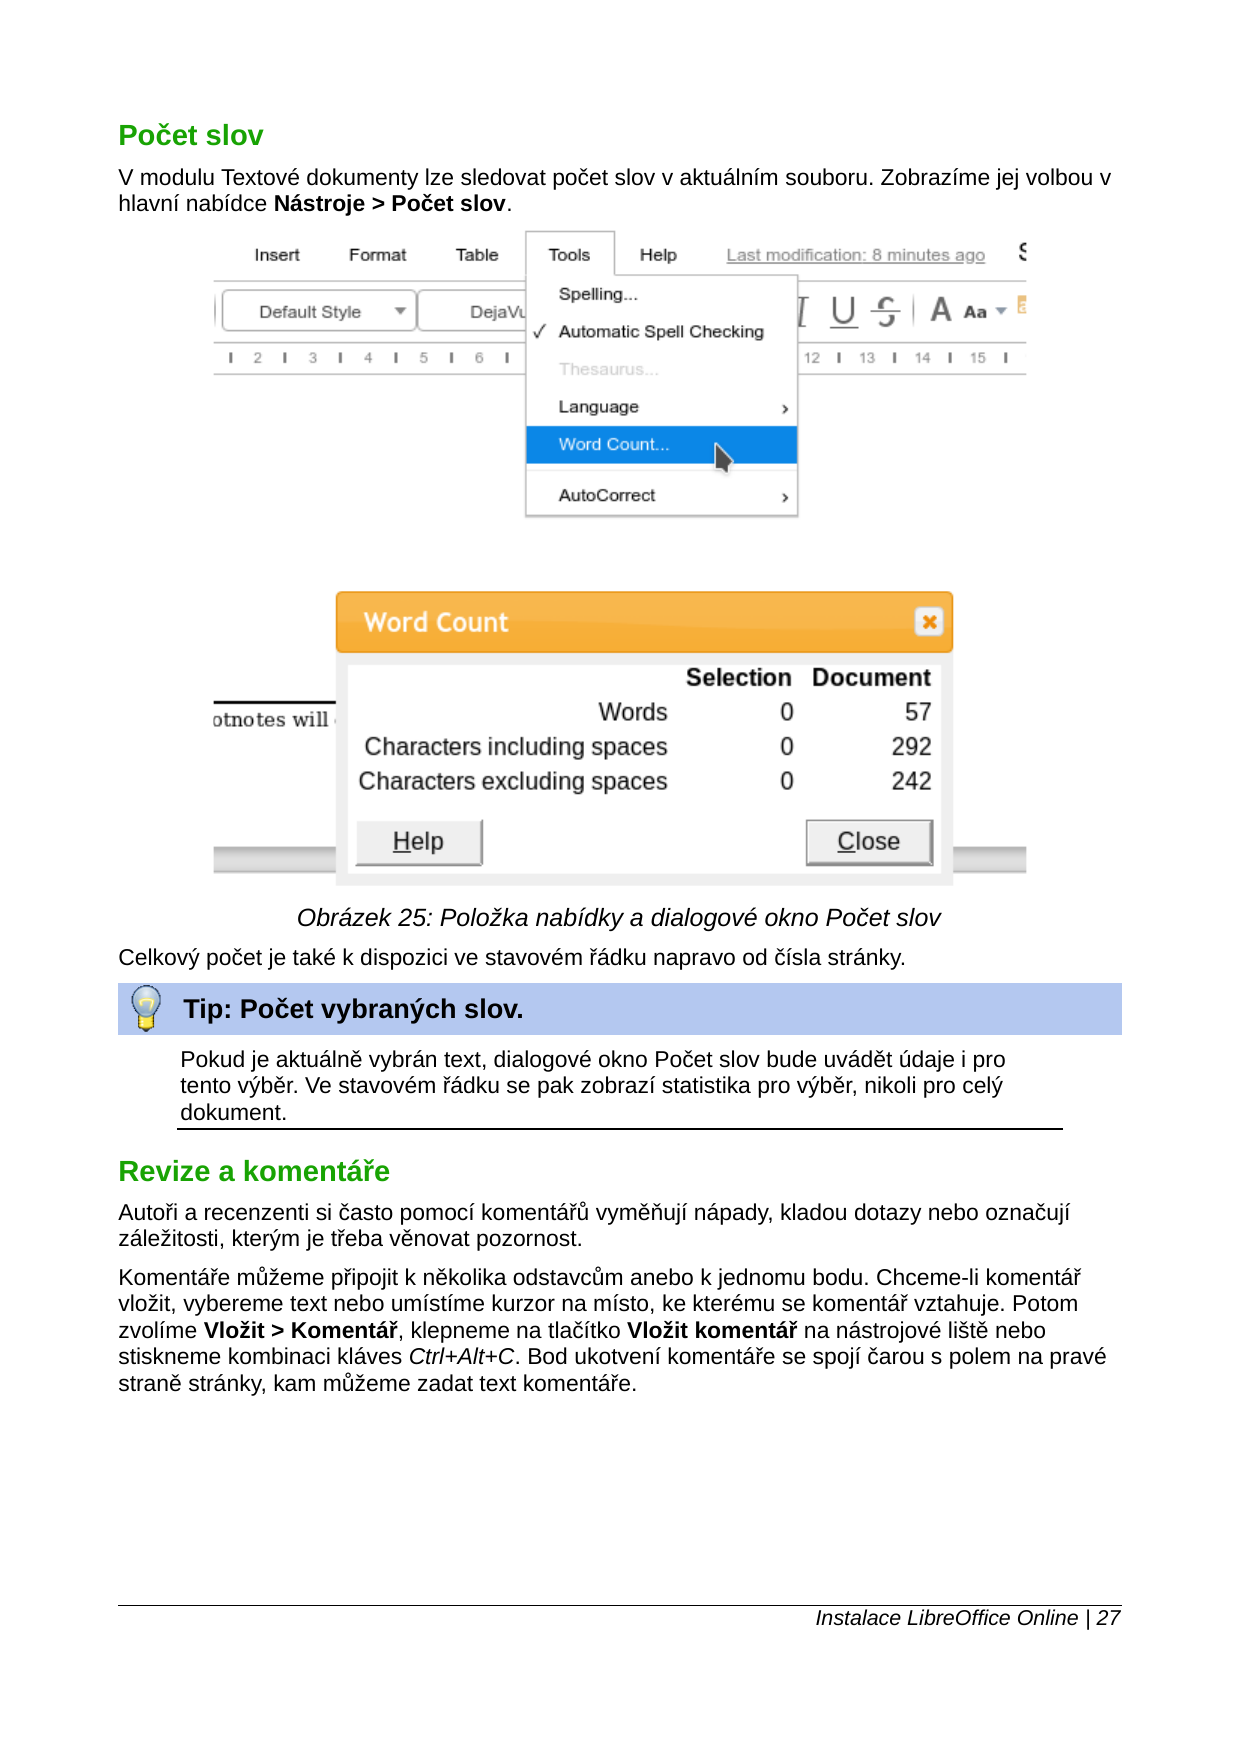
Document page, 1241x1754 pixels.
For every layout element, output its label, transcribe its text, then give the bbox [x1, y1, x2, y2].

text Obrázek 25: Položka nabídky a dialogové okno Počet slov [197, 229, 1043, 932]
text Komentáře můžeme připojit k několika odstavcům anebo k jednomu bodu. Chceme-li komentář vložit, vybereme text nebo umístíme kurzor na místo, ke kterému se komentář vztahuje. Potom zvolíme Vložit > Komentář, klepneme na tlačítko Vložit komentář na nástrojové liště nebo stiskneme kombinaci kláves Ctrl+Alt+C. Bod ukotvení komentáře se spojí čarou s polem na pravé straně stránky, kam můžeme zadat text komentáře. [118, 1264, 1122, 1396]
text Autoři a recenzenti si často pomocí komentářů vyměňují nápady, kladou dotazy nebo označují záležitosti, kterým je třeba věnovat pozornost. [118, 1199, 1122, 1252]
picture [213, 228, 1027, 904]
text V modulu Textové dokumenty lze sledovat počet slov v aktuálním souboru. Zobrazíme jej volbou v hlavní nabídce Nástroje > Počet slov. [118, 163, 1122, 216]
subtitle Revize a komentáře [118, 1153, 1122, 1187]
subtitle Tip: Počet vybraných slov. [170, 983, 1122, 1035]
subtitle Počet slov [118, 118, 1122, 152]
text Celkový počet je také k dispozici ve stavovém řádku napravo od čísla stránky. [118, 944, 1122, 970]
picture [119, 983, 170, 1035]
text Pokud je aktuálně vybrán text, dialogové okno Počet slov bude uvádět údaje i pro tento výběr. Ve stavovém řádku se pak zobrazí statistika pro výběr, nikoli pro celý dokument. [177, 1043, 1063, 1128]
